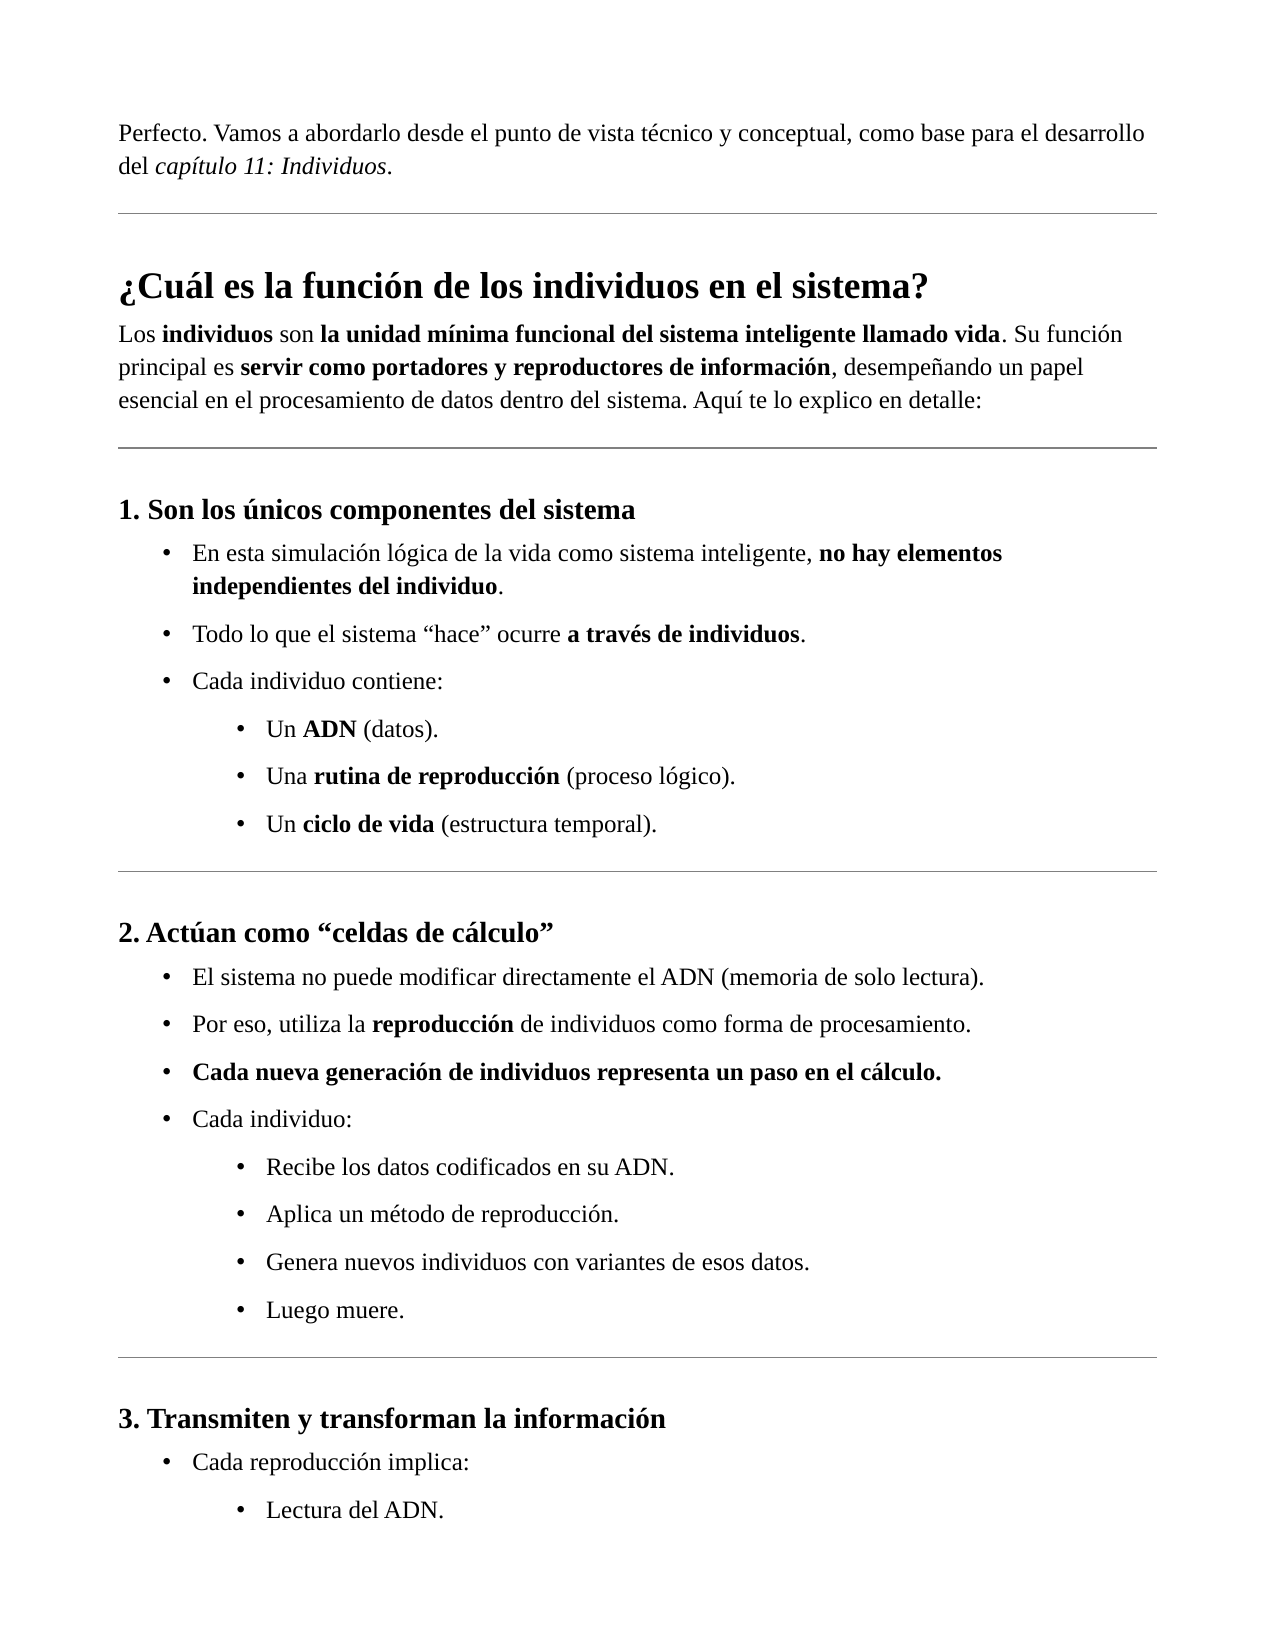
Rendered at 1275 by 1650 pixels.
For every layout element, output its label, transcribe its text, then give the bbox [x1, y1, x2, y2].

list Cada reproducción implica: [162, 1447, 1157, 1476]
list Un ADN (datos). [236, 714, 1157, 743]
subtitle 1. Son los únicos componentes del sistema [118, 492, 1157, 526]
subtitle ¿Cuál es la función de los individuos en el sistema? [118, 264, 1157, 307]
list Genera nuevos individuos con variantes de esos datos. [236, 1247, 1157, 1276]
list Lectura del ADN. [236, 1495, 1157, 1524]
list Luego muere. [236, 1295, 1157, 1323]
list Un ciclo de vida (estructura temporal). [236, 809, 1157, 838]
text Perfecto. Vamos a abordarlo desde el punto de vista técnico y conceptual, como base para el desarrollo del capítulo 11: Individuos. [118, 118, 1157, 180]
list Una rutina de reproducción (proceso lógico). [236, 761, 1157, 790]
list Recibe los datos codificados en su ADN. [236, 1152, 1157, 1181]
list Cada nueva generación de individuos representa un paso en el cálculo. [162, 1057, 1157, 1086]
list Por eso, utiliza la reproducción de individuos como forma de procesamiento. [162, 1009, 1157, 1038]
text Los individuos son la unidad mínima funcional del sistema inteligente llamado vida. Su función principal es servir como portadores y reproductores de información, desempeñando un papel esencial en el procesamiento de datos dentro del sistema. Aquí te lo explico en detalle: [118, 319, 1157, 414]
list Cada individuo: [162, 1104, 1157, 1133]
subtitle 2. Actúan como “celdas de cálculo” [118, 916, 1157, 949]
list Cada individuo contiene: [162, 666, 1157, 695]
subtitle 3. Transmiten y transforman la información [118, 1401, 1157, 1435]
list En esta simulación lógica de la vida como sistema inteligente, no hay elementos independientes del individuo. [162, 538, 1157, 600]
list Aplica un método de reproducción. [236, 1199, 1157, 1228]
list El sistema no puede modificar directamente el ADN (memoria de solo lectura). [162, 962, 1157, 990]
list Todo lo que el sistema “hace” ocurre a través de individuos. [162, 619, 1157, 647]
